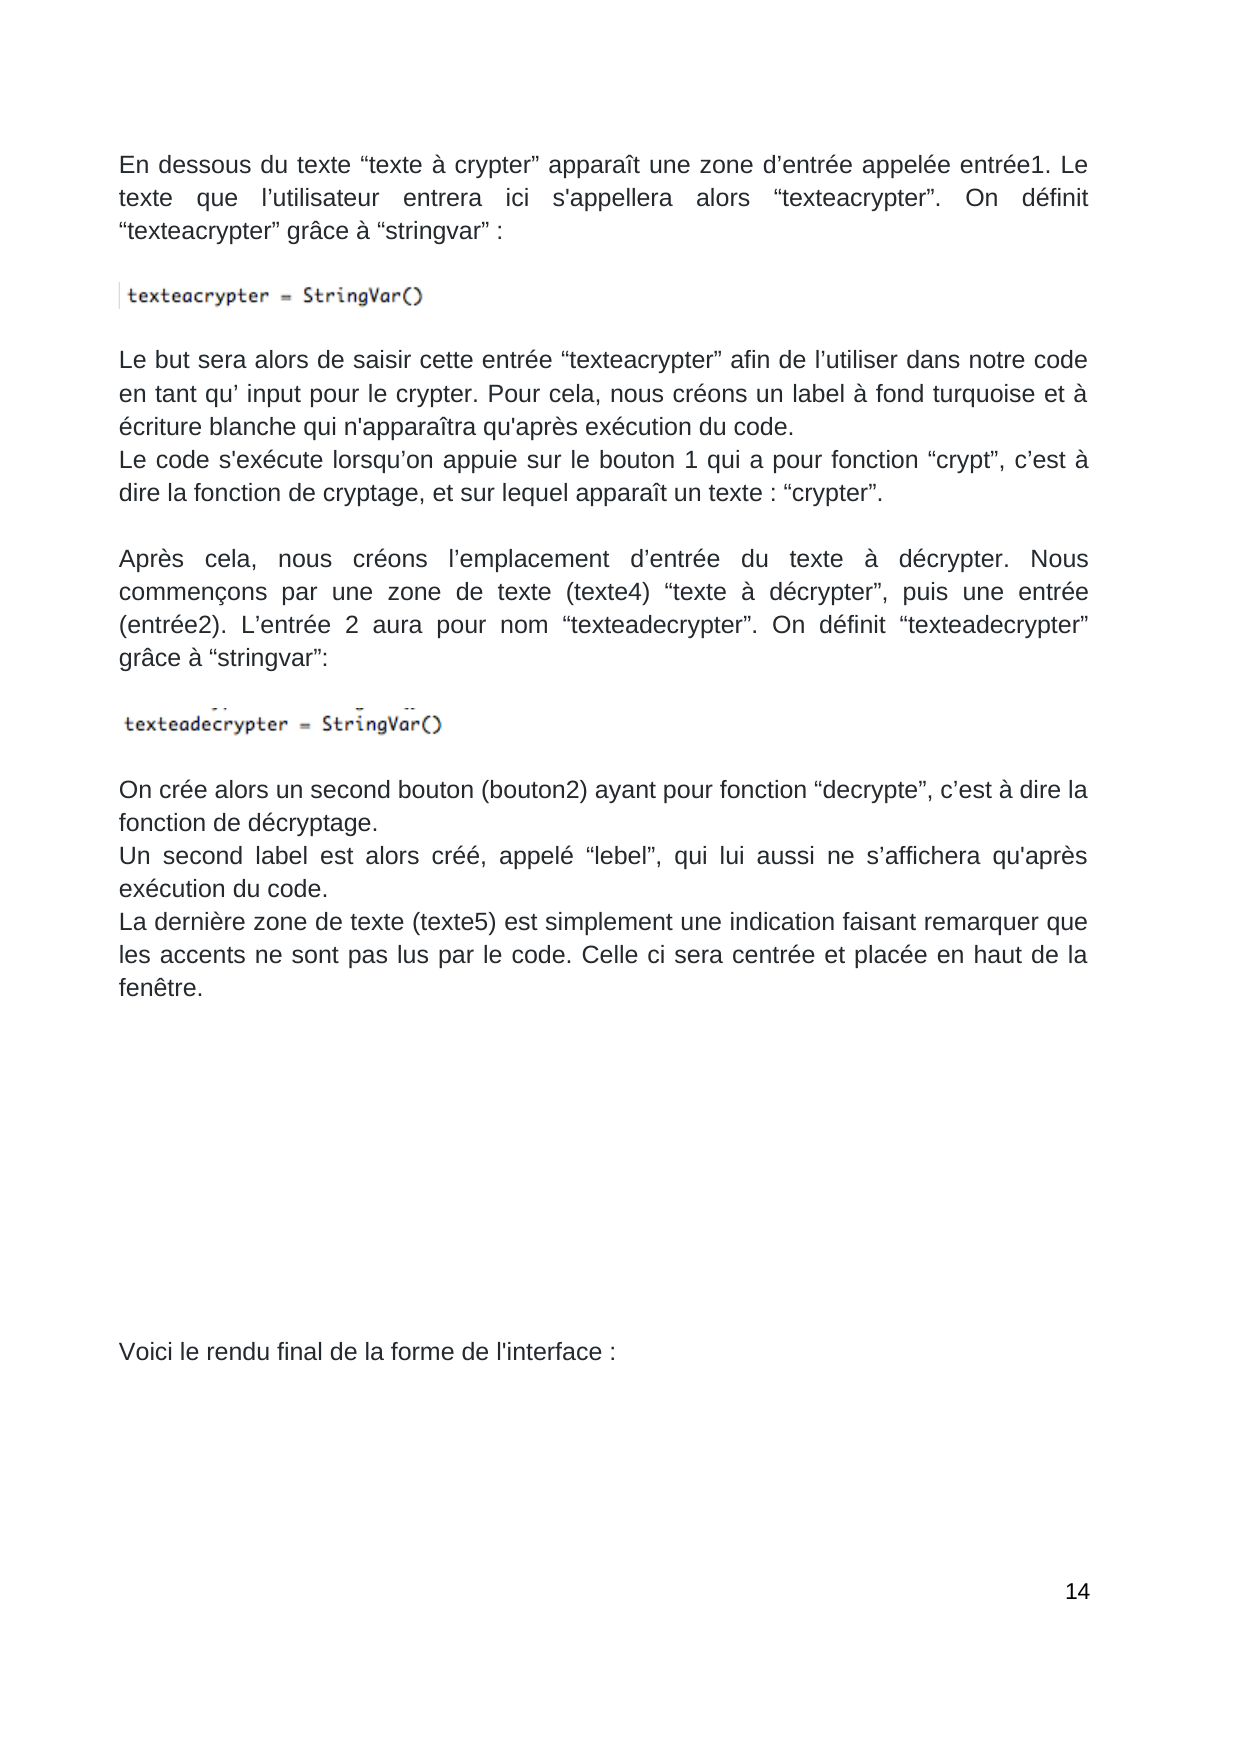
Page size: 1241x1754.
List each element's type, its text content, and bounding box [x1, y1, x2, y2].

text Après cela, nous créons l’emplacement d’entrée du texte à décrypter. Nous commençons par une zone de texte (texte4) “texte à décrypter”, puis une entrée (entrée2). L’entrée 2 aura pour nom “texteadecrypter”. On définit “texteadecrypter” grâce à “stringvar”: [119, 544, 1090, 671]
text Le code s'exécute lorsqu’on appuie sur le bouton 1 qui a pour fonction “crypt”, c’est à dire la fonction de cryptage, et sur lequel apparaît un texte : “crypter”. [119, 444, 1090, 506]
text Un second label est alors créé, appelé “lebel”, qui lui aussi ne s’affichera qu'après exécution du code. [119, 841, 1090, 903]
text La dernière zone de texte (texte5) est simplement une indication faisant remarquer que les accents ne sont pas lus par le code. Celle ci sera centrée et placée en haut de la fenêtre. [119, 907, 1090, 1002]
text On crée alors un second bouton (bouton2) ayant pour fonction “decrypte”, c’est à dire la fonction de décryptage. [119, 775, 1090, 837]
text En dessous du texte “texte à crypter” apparaît une zone d’entrée appelée entrée1. Le texte que l’utilisateur entrera ici s'appellera alors “texteacrypter”. On définit “texteacrypter” grâce à “stringvar” : [119, 150, 1090, 245]
picture [118, 282, 435, 309]
picture [118, 708, 451, 739]
text Voici le rendu final de la forme de l'interface : [119, 1337, 1090, 1365]
text Le but sera alors de saisir cette entrée “texteacrypter” afin de l’utiliser dans notre code en tant qu’ input pour le crypter. Pour cela, nous créons un label à fond turquoise et à écriture blanche qui n'apparaîtra qu'après exécution du code. [119, 346, 1090, 440]
